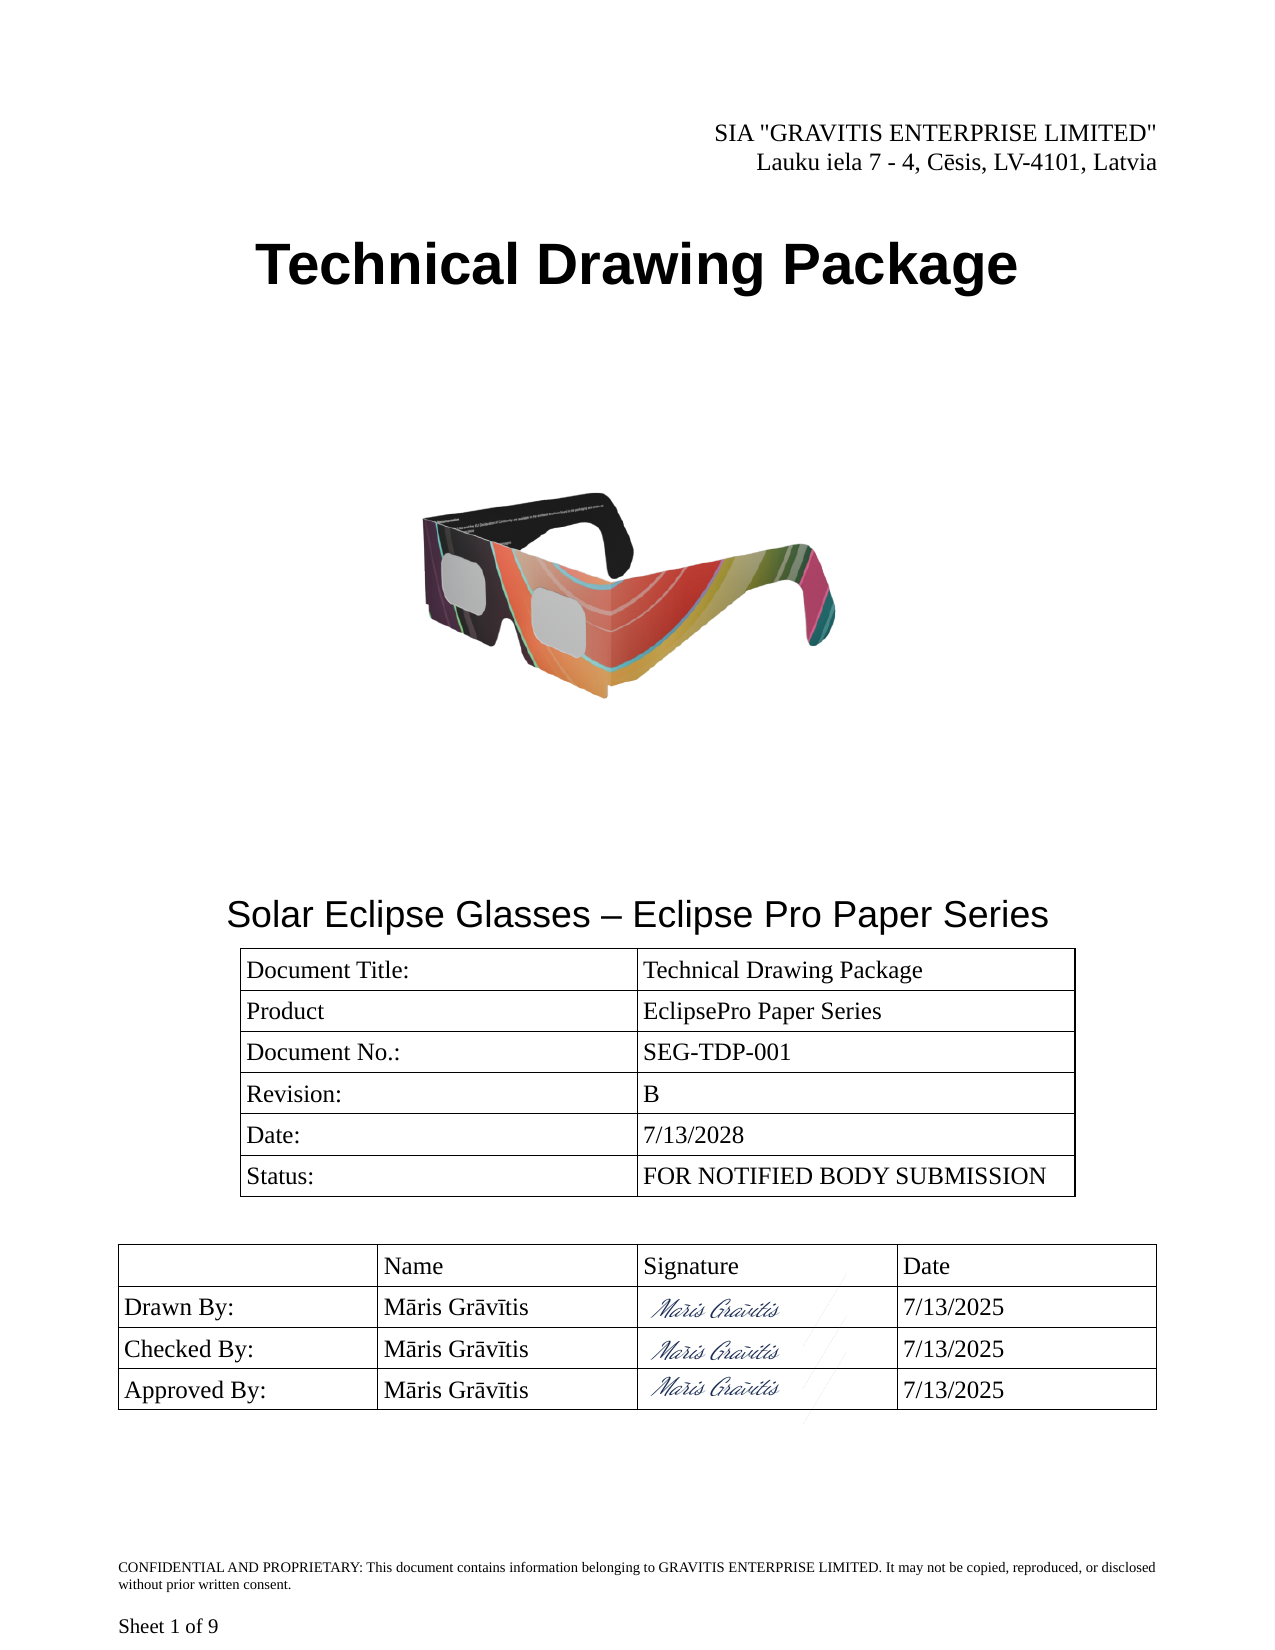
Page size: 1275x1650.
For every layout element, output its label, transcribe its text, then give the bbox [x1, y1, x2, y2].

text SIA "GRAVITIS ENTERPRISE LIMITED" [118, 118, 1157, 147]
picture [598, 1272, 847, 1425]
table_cell 7/13/2025 [898, 1287, 1156, 1327]
table_header Document Title: [241, 949, 637, 989]
table_cell 7/13/2025 [898, 1328, 1156, 1368]
subtitle Solar Eclipse Glasses – Eclipse Pro Paper Series [118, 893, 1157, 936]
table_header Signature [638, 1245, 897, 1286]
table_cell B [638, 1073, 1074, 1113]
table_cell Drawn By: [119, 1287, 377, 1327]
title Technical Drawing Package [118, 229, 1157, 296]
table_header Date [898, 1245, 1156, 1286]
table_header [119, 1245, 377, 1286]
table_cell Māris Grāvītis [378, 1328, 598, 1368]
table_cell Document No.: [241, 1032, 637, 1072]
picture [181, 346, 1041, 835]
table_cell 7/13/2028 [638, 1114, 1074, 1154]
table_cell 7/13/2025 [898, 1369, 1156, 1409]
table_cell Māris Grāvītis [378, 1369, 598, 1409]
table_header Technical Drawing Package [638, 949, 1074, 989]
table_cell EclipsePro Paper Series [638, 991, 1074, 1031]
table_cell [847, 1328, 897, 1368]
table_cell Product [241, 991, 637, 1031]
table_cell Revision: [241, 1073, 637, 1113]
table_cell Approved By: [119, 1369, 377, 1409]
table_cell [847, 1287, 897, 1327]
table_cell Date: [241, 1114, 637, 1154]
table_cell SEG-TDP-001 [638, 1032, 1074, 1072]
table_cell Checked By: [119, 1328, 377, 1368]
table_cell Māris Grāvītis [378, 1287, 598, 1327]
table_cell Status: [241, 1156, 637, 1196]
table_cell [847, 1369, 897, 1409]
table_header Name [378, 1245, 637, 1286]
table_cell FOR NOTIFIED BODY SUBMISSION [638, 1156, 1074, 1196]
text Lauku iela 7 - 4, Cēsis, LV-4101, Latvia [118, 147, 1157, 176]
